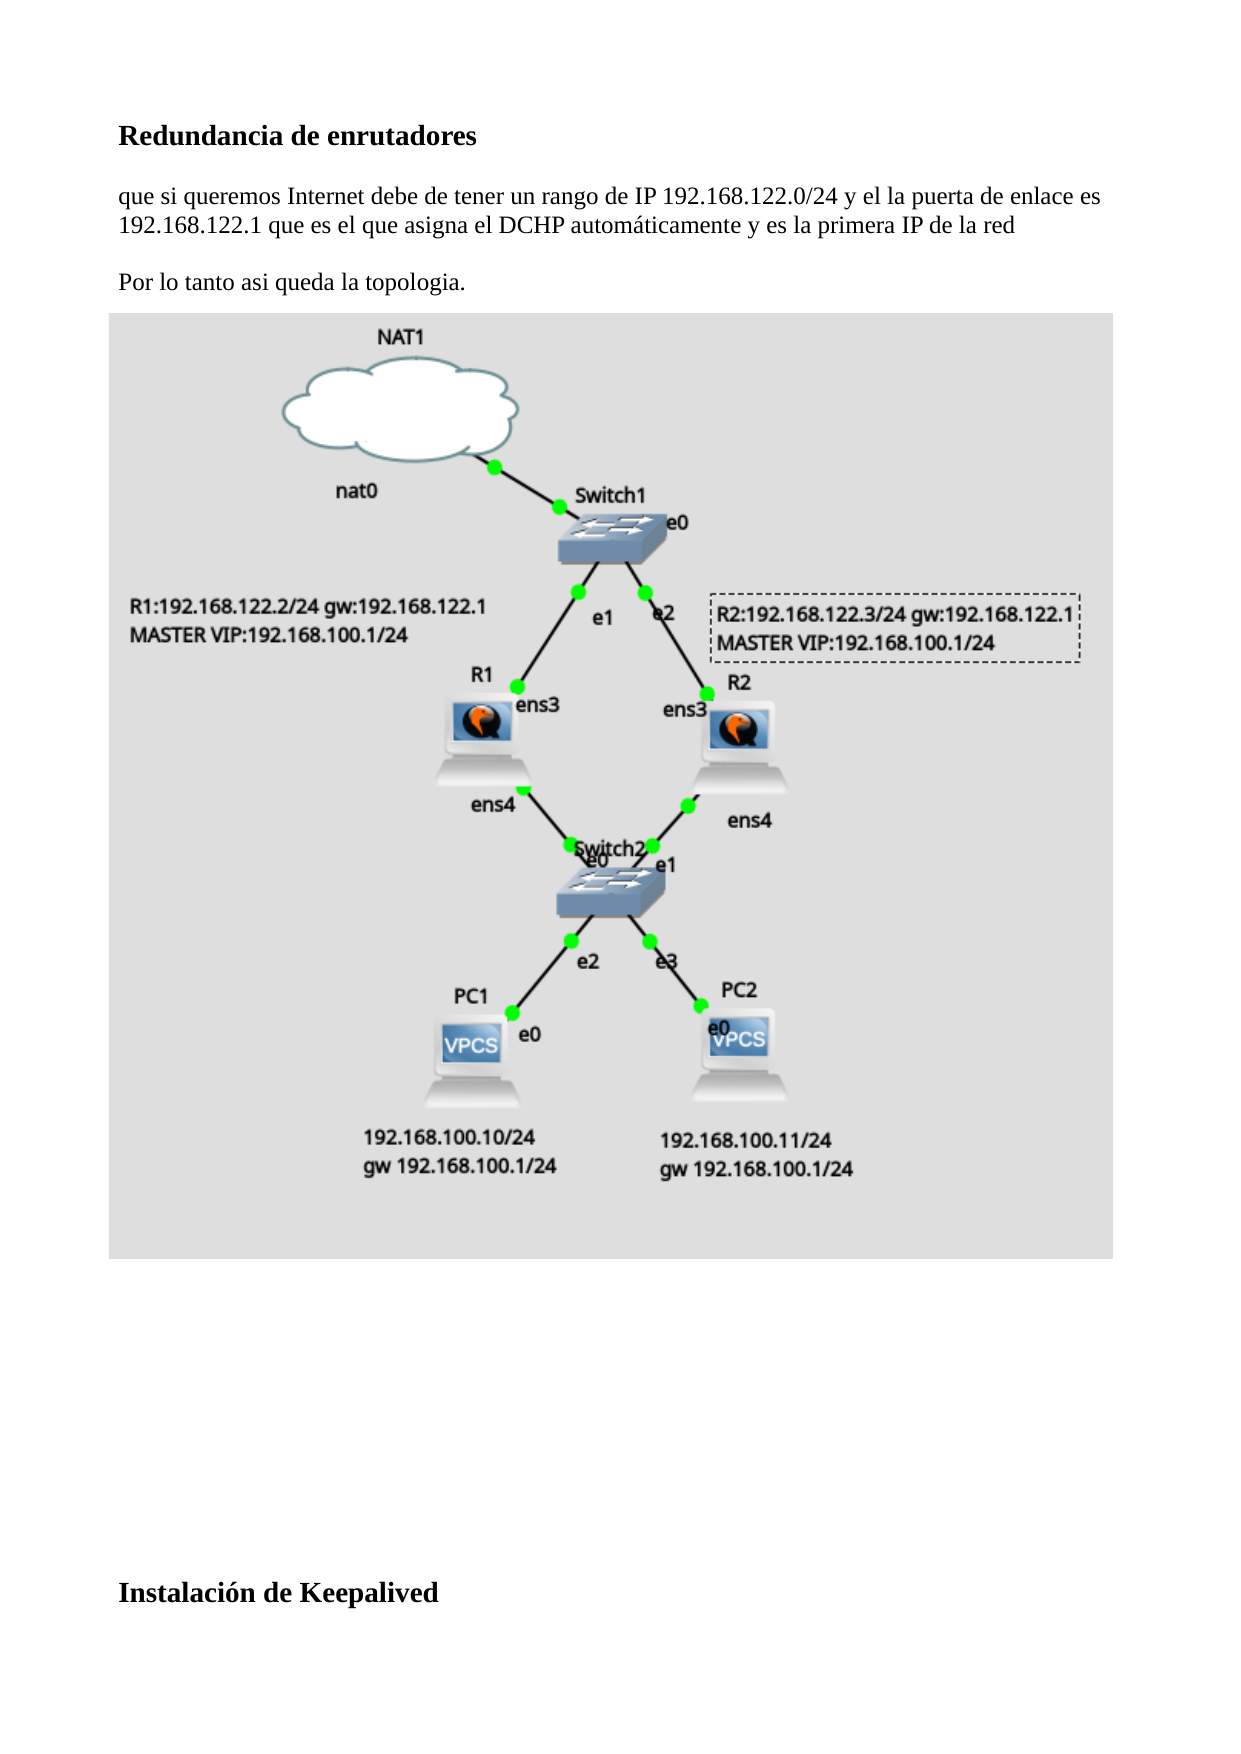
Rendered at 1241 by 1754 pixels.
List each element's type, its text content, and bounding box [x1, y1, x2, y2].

picture [108, 313, 1113, 1259]
text 192.168.122.1 que es el que asigna el DCHP automáticamente y es la primera IP de la red [118, 210, 1122, 239]
text Por lo tanto asi queda la topologia. [118, 267, 1122, 296]
text que si queremos Internet debe de tener un rango de IP 192.168.122.0/24 y el la puerta de enlace es [118, 181, 1122, 210]
text Instalación de Keepalived [118, 1575, 1122, 1608]
